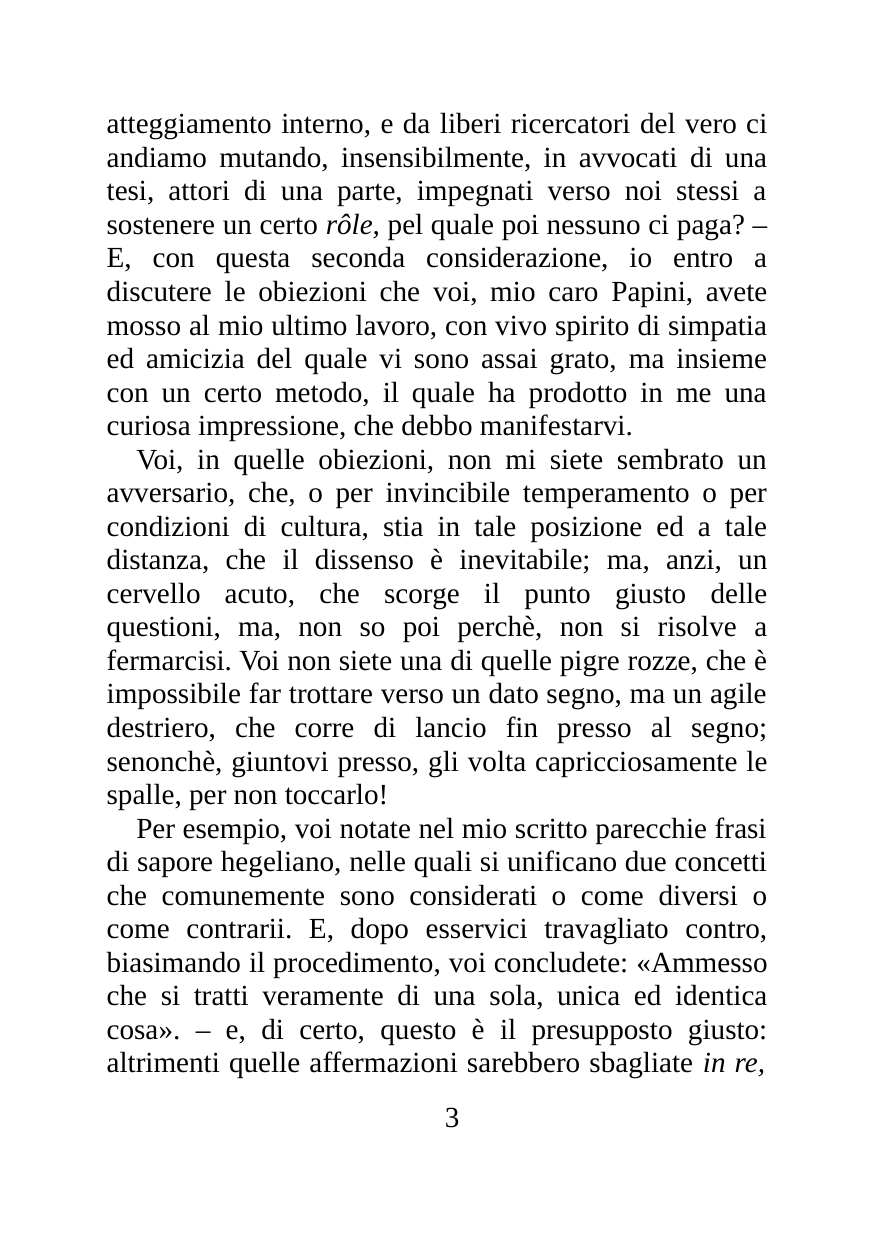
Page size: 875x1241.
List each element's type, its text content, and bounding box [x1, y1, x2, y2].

text Voi, in quelle obiezioni, non mi siete sembrato un avversario, che, o per invincibile temperamento o per condizioni di cultura, stia in tale posizione ed a tale distanza, che il dissenso è inevitabile; ma, anzi, un cervello acuto, che scorge il punto giusto delle questioni, ma, non so poi perchè, non si risolve a fermarcisi. Voi non siete una di quelle pigre rozze, che è impossibile far trottare verso un dato segno, ma un agile destriero, che corre di lancio fin presso al segno; senonchè, giuntovi presso, gli volta capricciosamente le spalle, per non toccarlo! [106, 442, 768, 811]
text atteggiamento interno, e da liberi ricercatori del vero ci andiamo mutando, insensibilmente, in avvocati di una tesi, attori di una parte, impegnati verso noi stessi a sostenere un certo rôle, pel quale poi nessuno ci paga? ‒ E, con questa seconda considerazione, io entro a discutere le obiezioni che voi, mio caro Papini, avete mosso al mio ultimo lavoro, con vivo spirito di simpatia ed amicizia del quale vi sono assai grato, ma insieme con un certo metodo, il quale ha prodotto in me una curiosa impressione, che debbo manifestarvi. [106, 106, 768, 442]
text Per esempio, voi notate nel mio scritto parecchie frasi di sapore hegeliano, nelle quali si unificano due concetti che comunemente sono considerati o come diversi o come contrarii. E, dopo esservici travagliato contro, biasimando il procedimento, voi concludete: «Ammesso che si tratti veramente di una sola, unica ed identica cosa». ‒ e, di certo, questo è il presupposto giusto: altrimenti quelle affermazioni sarebbero sbagliate in re, [106, 811, 768, 1079]
